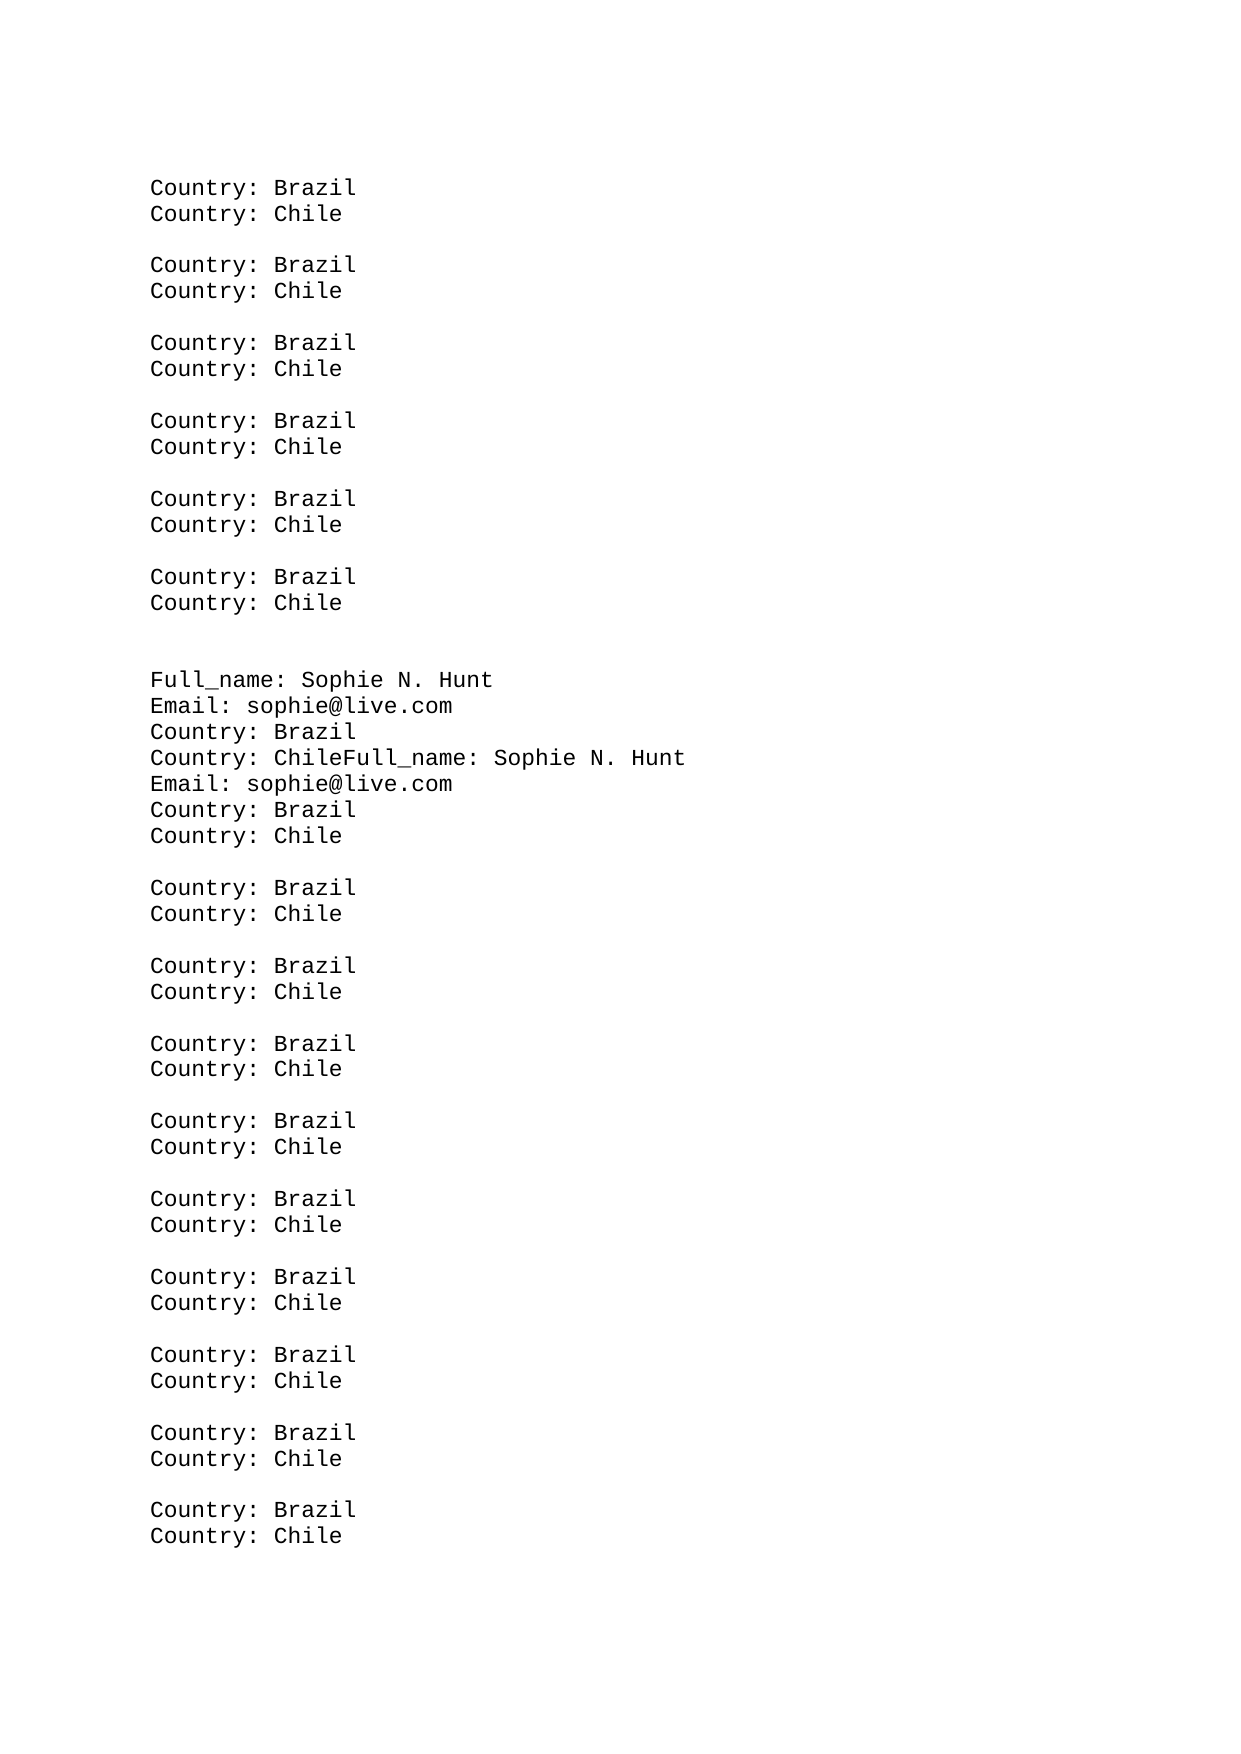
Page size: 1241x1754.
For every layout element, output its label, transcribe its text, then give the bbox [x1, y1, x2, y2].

text Country: Chile [150, 1369, 1090, 1395]
text Country: Chile [150, 280, 1090, 306]
text Country: Chile [150, 435, 1090, 461]
text Country: Brazil [150, 487, 1090, 513]
text Email: sophie@live.com [150, 772, 1090, 798]
text Country: Brazil [150, 798, 1090, 824]
text Country: Chile [150, 1058, 1090, 1084]
text Country: Chile [150, 513, 1090, 539]
text Country: Chile [150, 902, 1090, 928]
text Country: Brazil [150, 332, 1090, 357]
text Country: Chile [150, 1136, 1090, 1162]
text Country: Brazil [150, 1110, 1090, 1136]
text Country: Chile [150, 1291, 1090, 1317]
text Country: ChileFull_name: Sophie N. Hunt [150, 747, 1090, 772]
text Country: Brazil [150, 176, 1090, 202]
text Country: Brazil [150, 721, 1090, 747]
text Full_name: Sophie N. Hunt [150, 669, 1090, 695]
text Country: Chile [150, 591, 1090, 617]
text Country: Brazil [150, 876, 1090, 902]
text Country: Brazil [150, 409, 1090, 435]
text Country: Brazil [150, 1032, 1090, 1058]
text Country: Brazil [150, 1499, 1090, 1525]
text Country: Brazil [150, 565, 1090, 591]
text Country: Brazil [150, 1187, 1090, 1213]
text Country: Brazil [150, 1343, 1090, 1369]
text Country: Chile [150, 1525, 1090, 1551]
text Country: Brazil [150, 954, 1090, 980]
text Country: Chile [150, 357, 1090, 383]
text Country: Brazil [150, 1421, 1090, 1447]
text Country: Chile [150, 980, 1090, 1006]
text Country: Chile [150, 824, 1090, 850]
text Country: Brazil [150, 1265, 1090, 1291]
text Country: Chile [150, 1447, 1090, 1473]
text Country: Chile [150, 1213, 1090, 1239]
text Email: sophie@live.com [150, 695, 1090, 721]
text Country: Chile [150, 202, 1090, 228]
text Country: Brazil [150, 254, 1090, 280]
